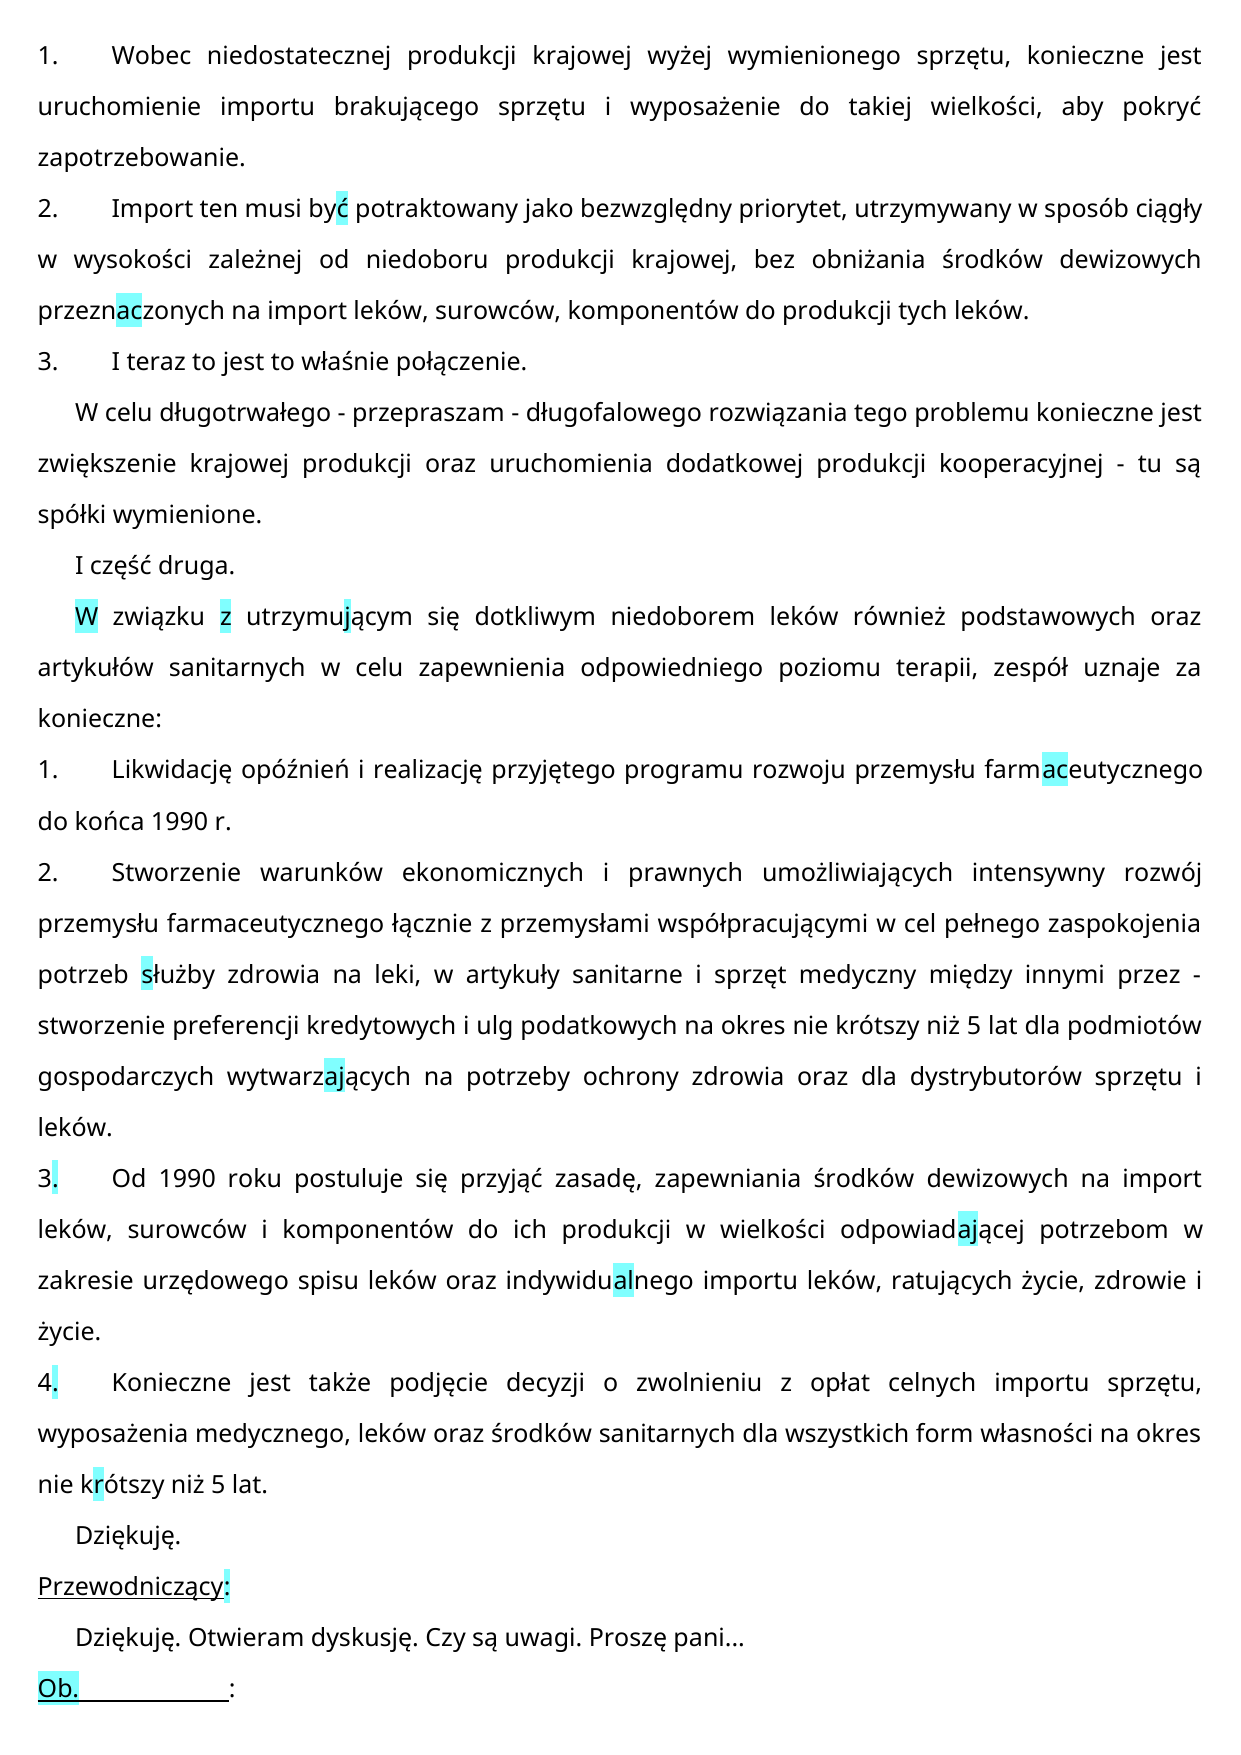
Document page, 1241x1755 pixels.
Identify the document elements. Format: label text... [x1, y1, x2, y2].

text 2. Import ten musi być potraktowany jako bezwzględny priorytet, utrzymywany w sposób ciągły w wysokości zależnej od niedoboru produkcji krajowej, bez obniżania środków dewizowych przeznaczonych na import leków, surowców, komponentów do produkcji tych leków. [37, 191, 1203, 327]
text 1. Wobec niedostatecznej produkcji krajowej wyżej wymienionego sprzętu, konieczne jest uruchomienie importu brakującego sprzętu i wyposażenie do takiej wielkości, aby pokryć zapotrzebowanie. [37, 37, 1203, 174]
text Przewodniczący: [37, 1569, 1203, 1603]
text 2. Stworzenie warunków ekonomicznych i prawnych umożliwiających intensywny rozwój przemysłu farmaceutycznego łącznie z przemysłami współpracującymi w cel pełnego zaspokojenia potrzeb służby zdrowia na leki, w artykuły sanitarne i sprzęt medyczny między innymi przez - stworzenie preferencji kredytowych i ulg podatkowych na okres nie krótszy niż 5 lat dla podmiotów gospodarczych wytwarzających na potrzeby ochrony zdrowia oraz dla dystrybutorów sprzętu i leków. [37, 854, 1203, 1143]
text 3. I teraz to jest to właśnie połączenie. [37, 344, 1203, 378]
text 4. Konieczne jest także podjęcie decyzji o zwolnieniu z opłat celnych importu sprzętu, wyposażenia medycznego, leków oraz środków sanitarnych dla wszystkich form własności na okres nie krótszy niż 5 lat. [37, 1364, 1203, 1501]
text W celu długotrwałego - przepraszam - długofalowego rozwiązania tego problemu konieczne jest zwiększenie krajowej produkcji oraz uruchomienia dodatkowej produkcji kooperacyjnej - tu są spółki wymienione. [37, 395, 1203, 531]
text Ob. : [37, 1671, 1203, 1705]
text W związku z utrzymującym się dotkliwym niedoborem leków również podstawowych oraz artykułów sanitarnych w celu zapewnienia odpowiedniego poziomu terapii, zespół uznaje za konieczne: [37, 599, 1203, 735]
text 1. Likwidację opóźnień i realizację przyjętego programu rozwoju przemysłu farmaceutycznego do końca 1990 r. [37, 752, 1203, 837]
text Dziękuję. [37, 1518, 1203, 1552]
text 3. Od 1990 roku postuluje się przyjąć zasadę, zapewniania środków dewizowych na import leków, surowców i komponentów do ich produkcji w wielkości odpowiadającej potrzebom w zakresie urzędowego spisu leków oraz indywidualnego importu leków, ratujących życie, zdrowie i życie. [37, 1160, 1203, 1348]
text I część druga. [37, 548, 1203, 582]
text Dziękuję. Otwieram dyskusję. Czy są uwagi. Proszę pani... [37, 1620, 1203, 1654]
